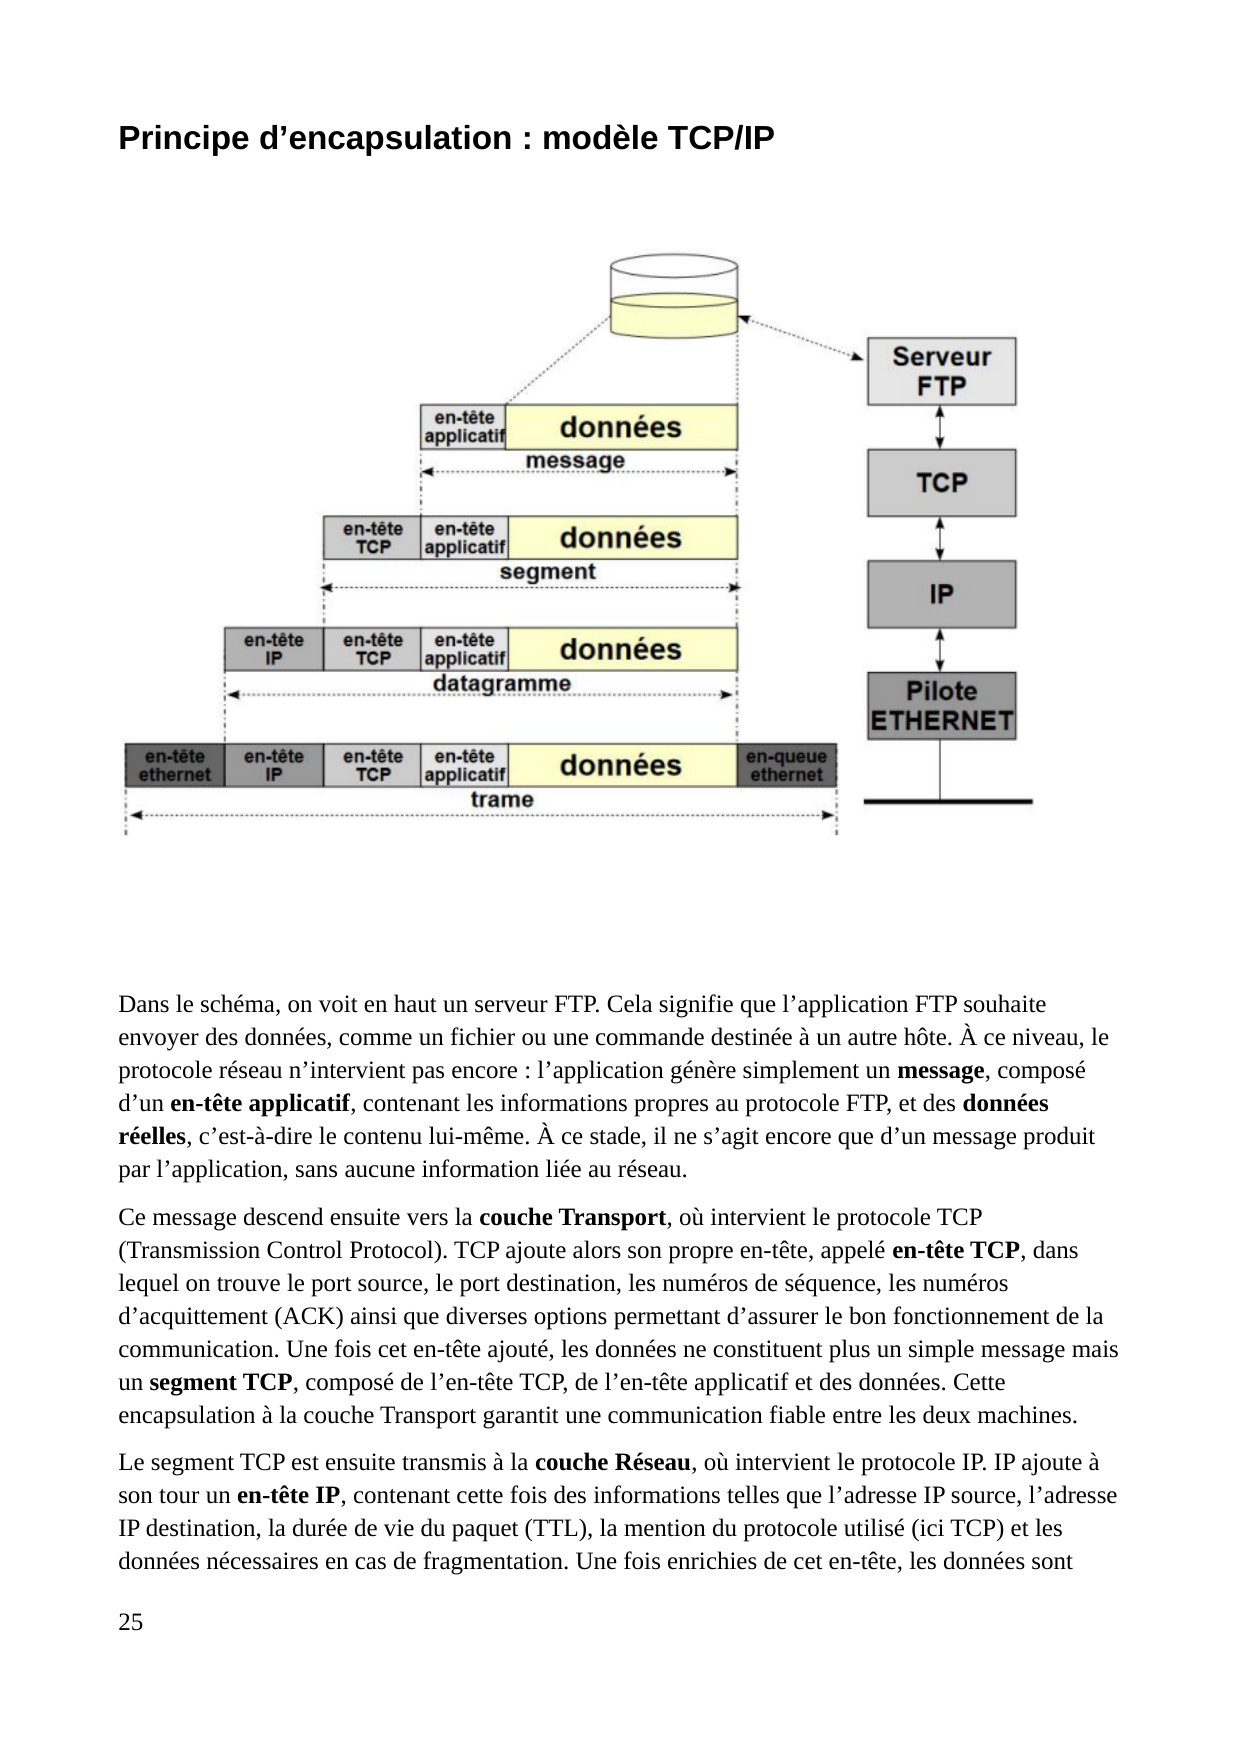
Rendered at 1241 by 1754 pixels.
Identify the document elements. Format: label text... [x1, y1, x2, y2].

subtitle Principe d’encapsulation : modèle TCP/IP [118, 118, 1122, 157]
text Dans le schéma, on voit en haut un serveur FTP. Cela signifie que l’application FTP souhaite envoyer des données, comme un fichier ou une commande destinée à un autre hôte. À ce niveau, le protocole réseau n’intervient pas encore : l’application génère simplement un message, composé d’un en-tête applicatif, contenant les informations propres au protocole FTP, et des données réelles, c’est-à-dire le contenu lui-même. À ce stade, il ne s’agit encore que d’un message produit par l’application, sans aucune information liée au réseau. [118, 989, 1122, 1183]
text Ce message descend ensuite vers la couche Transport, où intervient le protocole TCP (Transmission Control Protocol). TCP ajoute alors son propre en-tête, appelé en-tête TCP, dans lequel on trouve le port source, le port destination, les numéros de séquence, les numéros d’acquittement (ACK) ainsi que diverses options permettant d’assurer le bon fonctionnement de la communication. Une fois cet en-tête ajouté, les données ne constituent plus un simple message mais un segment TCP, composé de l’en-tête TCP, de l’en-tête applicatif et des données. Cette encapsulation à la couche Transport garantit une communication fiable entre les deux machines. [118, 1202, 1122, 1428]
picture [118, 216, 1123, 842]
text Le segment TCP est ensuite transmis à la couche Réseau, où intervient le protocole IP. IP ajoute à son tour un en-tête IP, contenant cette fois des informations telles que l’adresse IP source, l’adresse IP destination, la durée de vie du paquet (TTL), la mention du protocole utilisé (ici TCP) et les données nécessaires en cas de fragmentation. Une fois enrichies de cet en-tête, les données sont [118, 1447, 1122, 1575]
